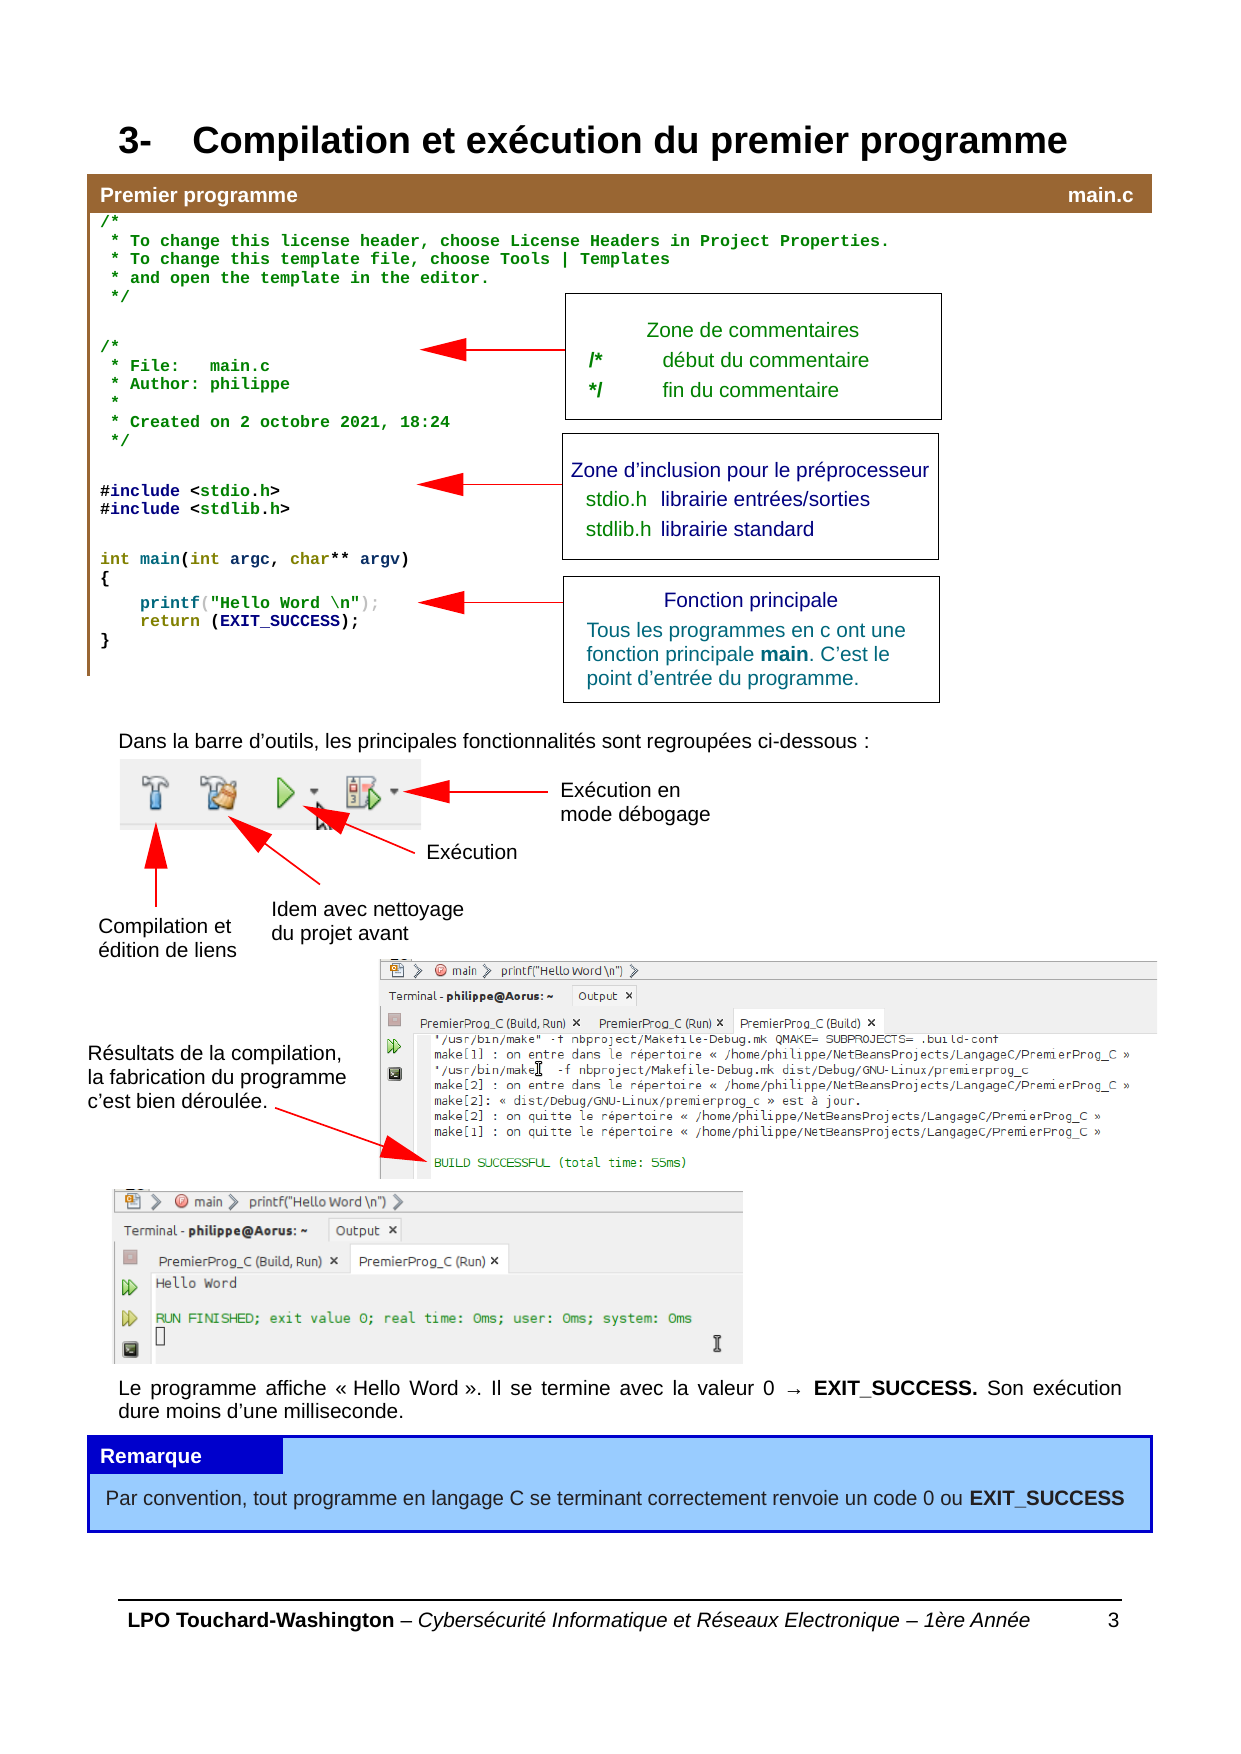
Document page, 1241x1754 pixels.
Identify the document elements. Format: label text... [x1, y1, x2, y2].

text Dans la barre d’outils, les principales fonctionnalités sont regroupées ci-dessous : [118, 729, 1122, 753]
picture [111, 1189, 743, 1364]
table_header [283, 1438, 1150, 1474]
picture [344, 825, 355, 830]
picture [119, 759, 422, 830]
picture [378, 959, 1158, 1179]
table_cell Par convention, tout programme en langage C se terminant correctement renvoie un code 0 ou EXIT_SUCCESS [90, 1474, 1150, 1530]
subtitle Compilation et exécution du premier programme [118, 118, 1122, 162]
text Le programme affiche « Hello Word ». Il se termine avec la valeur 0 → EXIT_SUCCESS. Son exécution dure moins d’une milliseconde. [118, 951, 1122, 1423]
table_header Remarque [90, 1438, 283, 1474]
table_cell /* * To change this license header, choose License Headers in Project Properties. * To change this template file, choose Tools | Templates * and open the template in the editor. */ /* * File: main.c * Author: philippe * * Created on 2 octobre 2021, 18:24 */ #include <stdio.h> #include <stdlib.h> int main(int argc, char** argv) { printf("Hello Word \n"); return (EXIT_SUCCESS); } [90, 213, 1152, 676]
table_header Premier programme main.c [90, 178, 1152, 213]
